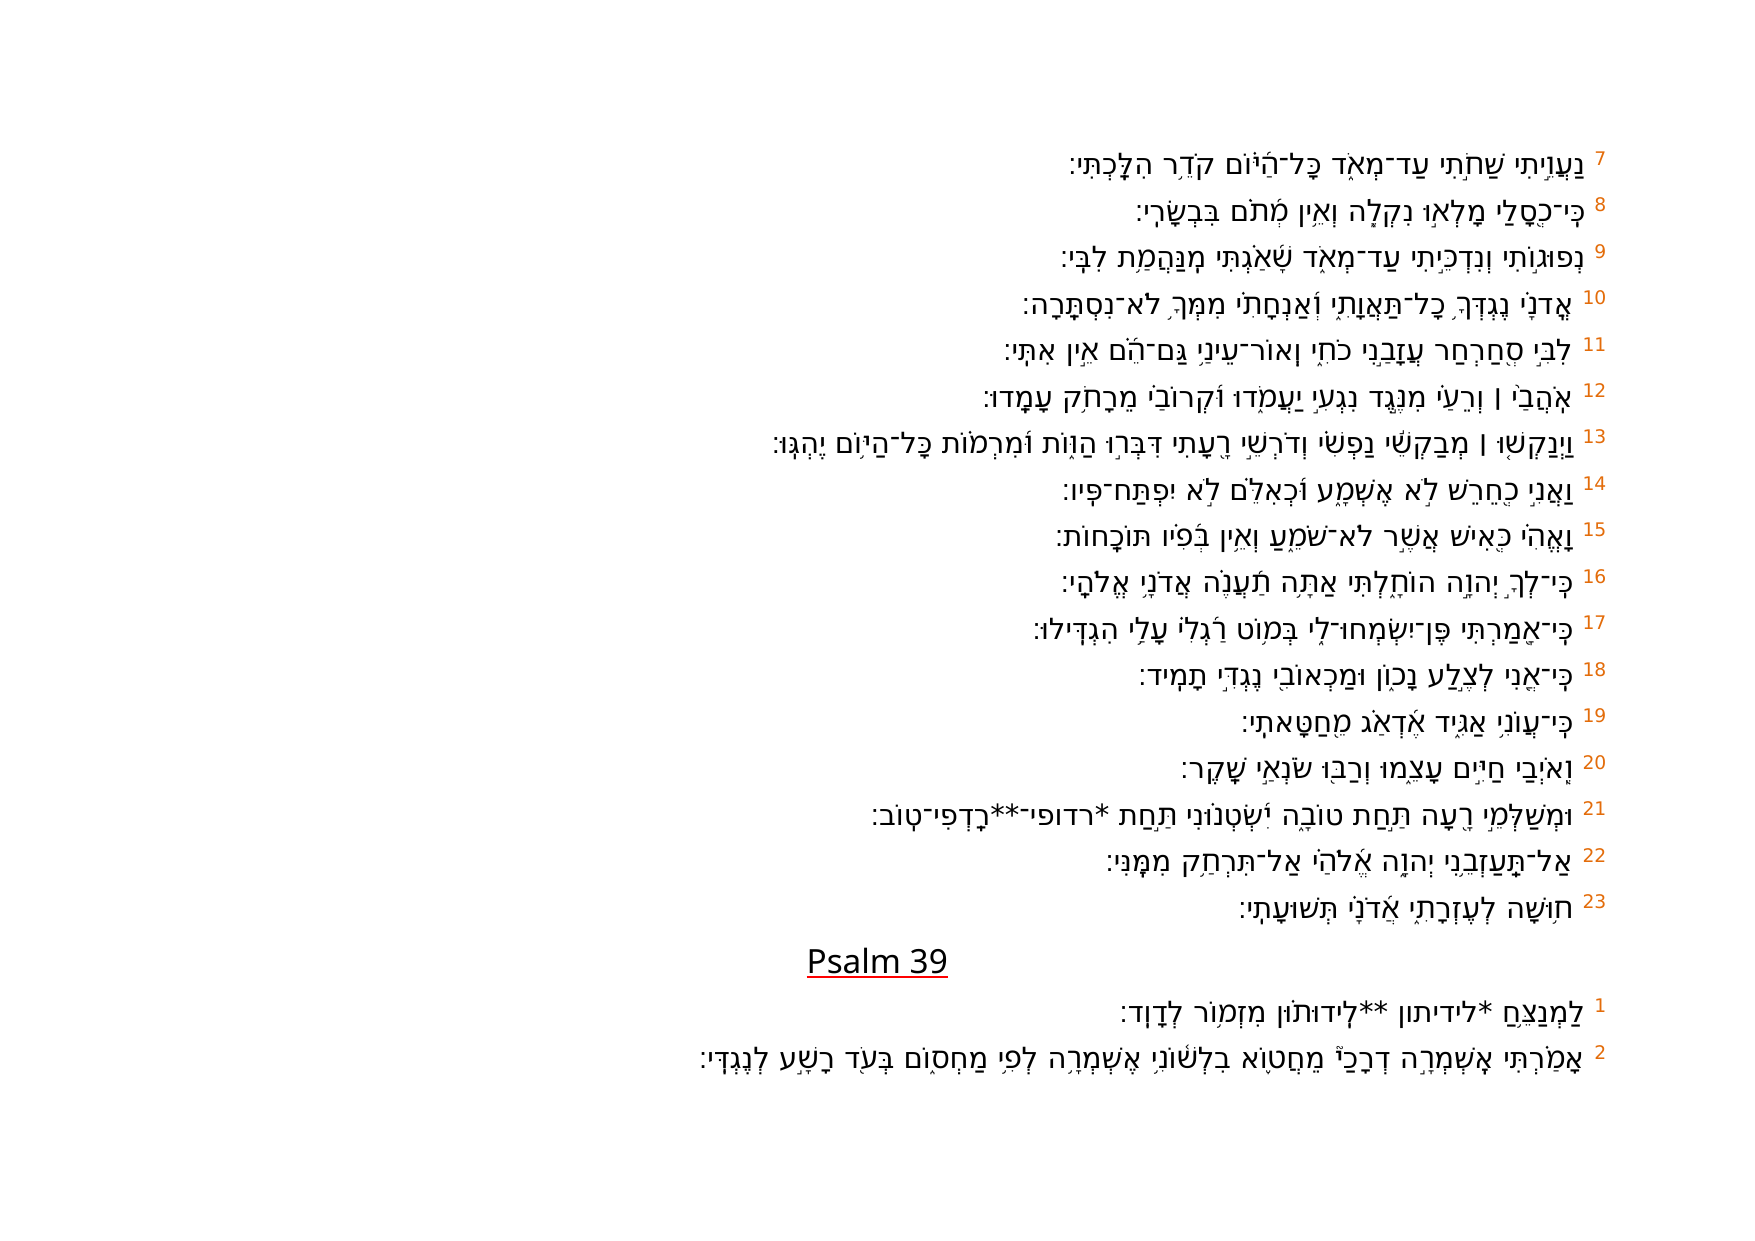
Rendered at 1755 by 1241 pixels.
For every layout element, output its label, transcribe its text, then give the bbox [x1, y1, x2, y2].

text 18 כִּֽי־אֲ֭נִי לְצֶ֣לַע נָכ֑וֹן וּמַכְאוֹבִ֖י נֶגְדִּ֣י תָמִֽיד׃ ‬‬‬‬ [148, 659, 1606, 693]
text 10 אֲ‍ֽדנָ֗י נֶגְדְּךָ֥ כָל־תַּאֲוָתִ֑י וְ֝אַנְחָתִ֗י מִמְּךָ֥ לֹא־נִסְתָּֽרָה׃ ‬‬‬‬‬ [148, 287, 1606, 321]
text 11 לִבִּ֣י סְ֭חַרְחַר עֲזָבַ֣נִי כֹחִ֑י וְֽאוֹר־עֵינַ֥י גַּם־הֵ֝֗ם אֵ֣ין אִתִּֽי׃ ‬‬‬‬ [148, 333, 1606, 367]
text 12 אֹֽהֲבַ֨י ׀ וְרֵעַ֗י מִנֶּ֣גֶד נִגְעִ֣י יַעֲמֹ֑דוּ וּ֝קְרוֹבַ֗י מֵרָחֹ֥ק עָמָֽדוּ׃ ‬‬‬‬ [148, 380, 1606, 414]
text 9 נְפוּג֣וֹתִי וְנִדְכֵּ֣יתִי עַד־מְאֹ֑ד שָׁ֝אַ֗גְתִּי מִֽנַּהֲמַ֥ת לִבִּֽי׃ ‬‬‬‬ [148, 241, 1606, 274]
text 22 אַל־תַּֽעַזְבֵ֥נִי יְהוָ֑ה אֱ֝לֹהַ֗י אַל־תִּרְחַ֥ק מִמֶּֽנִּי׃ ‬‬‬‬ [148, 844, 1606, 878]
text 14 וַאֲנִ֣י כְ֭חֵרֵשׁ לֹ֣א אֶשְׁמָ֑ע וּ֝כְאִלֵּ֗ם לֹ֣א יִפְתַּח־פִּֽיו׃ ‬‬‬‬ [148, 473, 1606, 507]
text 13 וַיְנַקְשׁ֤וּ ׀ מְבַקְשֵׁ֬י נַפְשִׁ֗י וְדֹרְשֵׁ֣י רָ֭עָתִי דִּבְּר֣וּ הַוּ֑וֹת וּ֝מִרְמ֗וֹת כָּל־הַיּ֥וֹם יֶהְגּֽוּ׃ ‬‬‬‬ [148, 426, 1606, 460]
text 7 נַעֲוֵ֣יתִי שַׁחֹ֣תִי עַד־מְאֹ֑ד כָּל־הַ֝יּ֗וֹם קֹדֵ֥ר הִלָּֽכְתִּי׃ ‬‬‬‬ [148, 148, 1606, 182]
text Psalm 39 [148, 937, 1606, 983]
text 2 אָמַ֗רְתִּי אֶֽשְׁמְרָ֣ה דְרָכַי֮ מֵחֲט֢וֹא בִלְשׁ֫וֹנִ֥י אֶשְׁמְרָ֥ה לְפִ֥י מַחְס֑וֹם בְּעֹ֖ד רָשָׁ֣ע לְנֶגְדִּֽי׃ ‬‬‬‬ [148, 1042, 1606, 1076]
text 19 כִּֽי־עֲוֺנִ֥י אַגִּ֑יד אֶ֝דְאַ֗ג מֵ֖חַטָּאתִֽי׃ ‬‬‬‬ [148, 705, 1606, 739]
text 17 כִּֽי־אָ֭מַרְתִּי פֶּן־יִשְׂמְחוּ־לִ֑י בְּמ֥וֹט רַ֝גְלִ֗י עָלַ֥י הִגְדִּֽילוּ׃ ‬‬‬‬ [148, 612, 1606, 646]
text 1 לַמְנַצֵּ֥חַ *לידיתון **לִֽידוּת֗וּן מִזְמ֥וֹר לְדָוִֽד׃ [148, 995, 1606, 1029]
text 8 כִּֽי־כְ֭סָלַי מָלְא֣וּ נִקְלֶ֑ה וְאֵ֥ין מְ֝תֹ֗ם בִּבְשָׂרִֽי׃ ‬‬‬‬ [148, 194, 1606, 228]
text 16 כִּֽי־לְךָ֣ יְהוָ֣ה הוֹחָ֑לְתִּי אַתָּ֥ה תַ֝עֲנֶ֗ה אֲדֹנָ֥י אֱלֹהָֽי׃ ‬‬‬‬ [148, 566, 1606, 600]
text 23 ח֥וּשָׁה לְעֶזְרָתִ֑י אֲ֝דֹנָ֗י תְּשׁוּעָתִֽי׃ ‬‬‬‬ [148, 891, 1606, 925]
text 20 וְֽ֭אֹיְבַי חַיִּ֣ים עָצֵ֑מוּ וְרַבּ֖וּ שֹׂנְאַ֣י שָֽׁקֶר׃ ‬‬‬‬ [148, 752, 1606, 786]
text 15 וָאֱהִ֗י כְּ֭אִישׁ אֲשֶׁ֣ר לֹא־שֹׁמֵ֑עַ וְאֵ֥ין בְּ֝פִ֗יו תּוֹכָֽחוֹת׃ ‬‬‬‬ [148, 519, 1606, 553]
text 21 וּמְשַׁלְּמֵ֣י רָ֭עָה תַּ֣חַת טוֹבָ֑ה יִ֝שְׂטְנ֗וּנִי תַּ֣חַת *רדופי־**רָֽדְפִי־טֽוֹב׃ ‬‬‬‬ [148, 798, 1606, 832]
